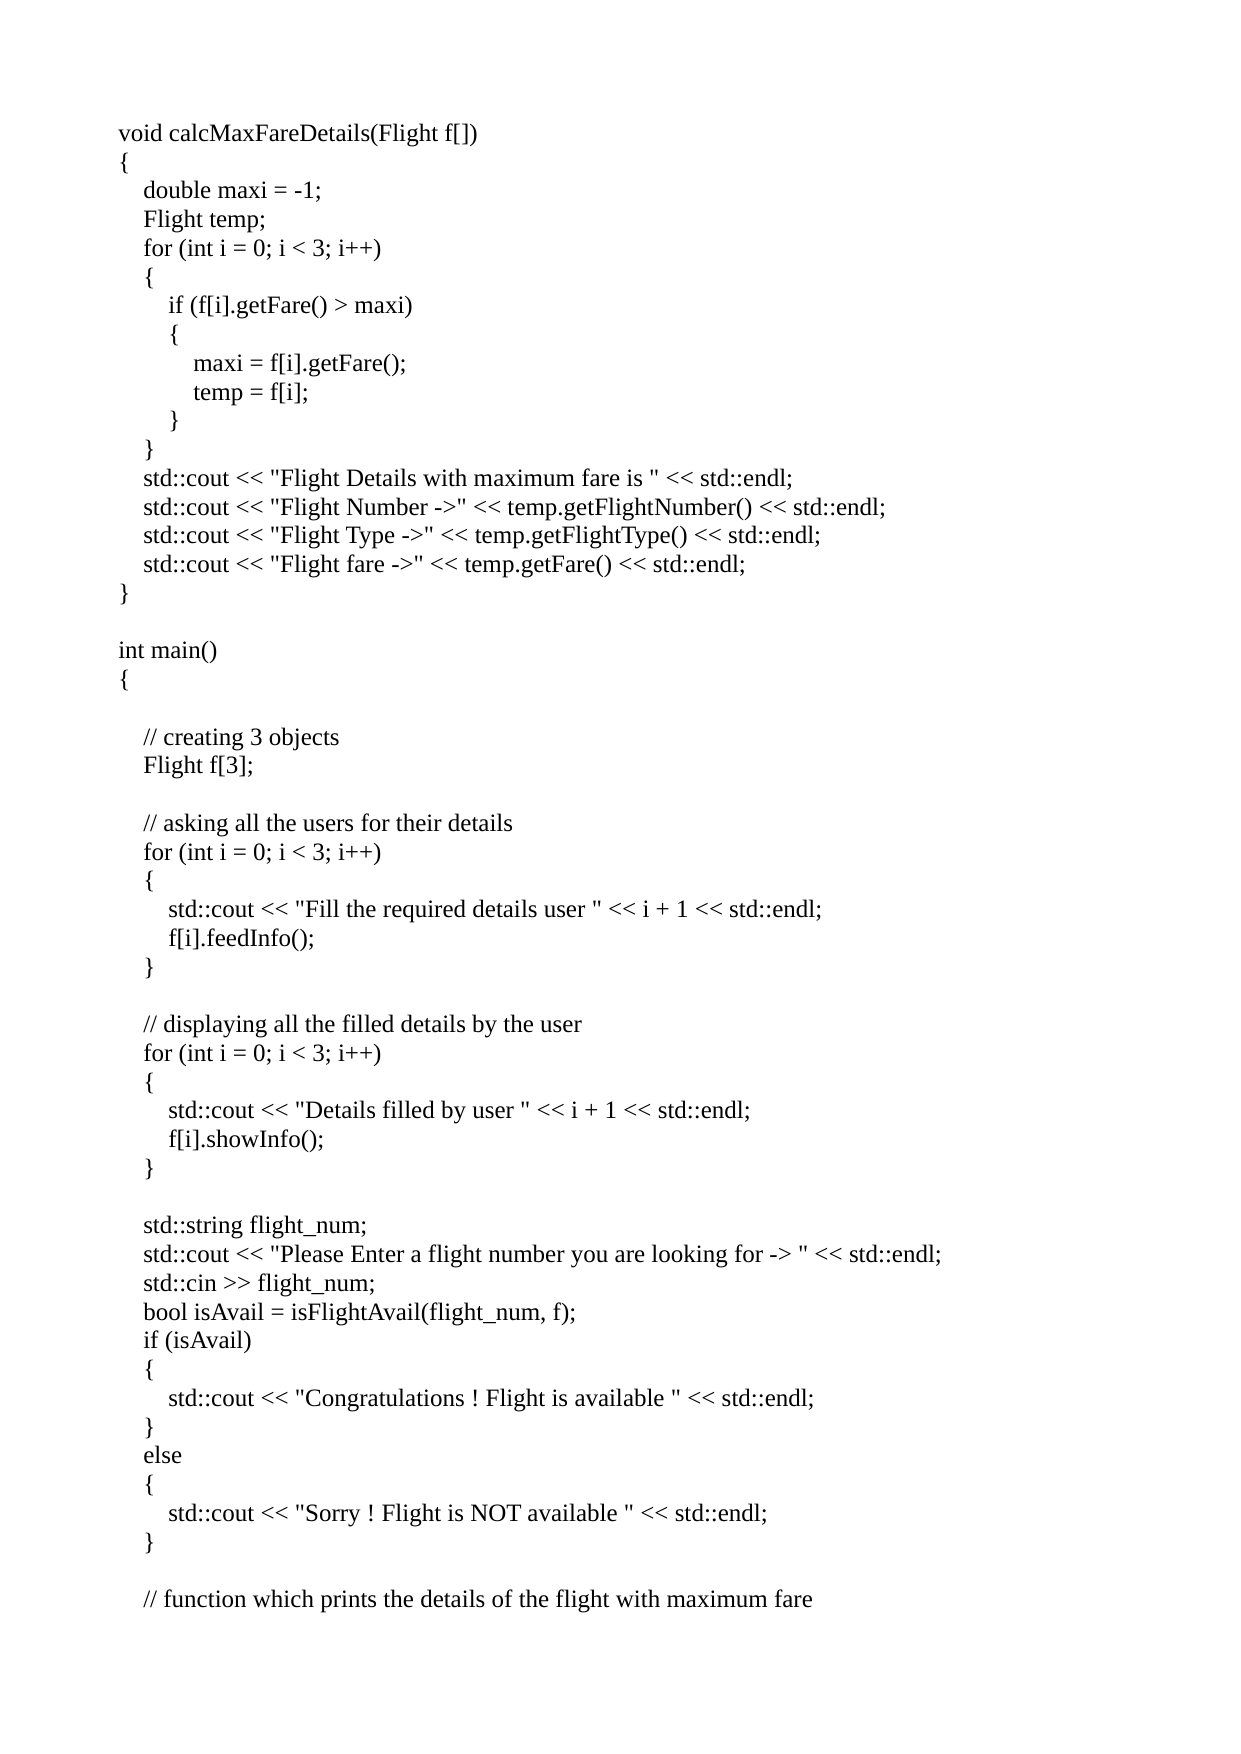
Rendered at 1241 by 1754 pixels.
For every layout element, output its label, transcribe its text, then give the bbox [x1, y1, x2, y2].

text } [118, 1527, 1122, 1556]
text double maxi = -1; [118, 176, 1122, 204]
text { [118, 1469, 1122, 1498]
text // function which prints the details of the flight with maximum fare [118, 1584, 1122, 1613]
text std::cin >> flight_num; [118, 1268, 1122, 1297]
text { [118, 664, 1122, 693]
text std::cout << "Sorry ! Flight is NOT available " << std::endl; [118, 1498, 1122, 1527]
text for (int i = 0; i < 3; i++) [118, 1038, 1122, 1067]
text { [118, 1067, 1122, 1096]
text std::cout << "Flight Details with maximum fare is " << std::endl; [118, 463, 1122, 492]
text std::string flight_num; [118, 1211, 1122, 1239]
text std::cout << "Fill the required details user " << i + 1 << std::endl; [118, 894, 1122, 923]
text { [118, 1354, 1122, 1383]
text } [118, 1153, 1122, 1182]
text Flight f[3]; [118, 751, 1122, 779]
text std::cout << "Details filled by user " << i + 1 << std::endl; [118, 1096, 1122, 1124]
text // displaying all the filled details by the user [118, 1009, 1122, 1038]
text std::cout << "Please Enter a flight number you are looking for -> " << std::endl; [118, 1239, 1122, 1268]
text else [118, 1441, 1122, 1469]
text std::cout << "Flight fare ->" << temp.getFare() << std::endl; [118, 549, 1122, 578]
text temp = f[i]; [118, 377, 1122, 406]
text } [118, 1412, 1122, 1441]
text if (f[i].getFare() > maxi) [118, 291, 1122, 319]
text { [118, 262, 1122, 291]
text std::cout << "Flight Number ->" << temp.getFlightNumber() << std::endl; [118, 492, 1122, 521]
text std::cout << "Congratulations ! Flight is available " << std::endl; [118, 1383, 1122, 1412]
text void calcMaxFareDetails(Flight f[]) [118, 118, 1122, 147]
text { [118, 147, 1122, 176]
text if (isAvail) [118, 1326, 1122, 1354]
text Flight temp; [118, 204, 1122, 233]
text maxi = f[i].getFare(); [118, 348, 1122, 377]
text f[i].showInfo(); [118, 1124, 1122, 1153]
text for (int i = 0; i < 3; i++) [118, 233, 1122, 262]
text // creating 3 objects [118, 722, 1122, 751]
text } [118, 434, 1122, 463]
text { [118, 866, 1122, 894]
text bool isAvail = isFlightAvail(flight_num, f); [118, 1297, 1122, 1326]
text } [118, 952, 1122, 981]
text int main() [118, 636, 1122, 664]
text } [118, 578, 1122, 607]
text // asking all the users for their details [118, 808, 1122, 837]
text { [118, 319, 1122, 348]
text f[i].feedInfo(); [118, 923, 1122, 952]
text std::cout << "Flight Type ->" << temp.getFlightType() << std::endl; [118, 521, 1122, 549]
text for (int i = 0; i < 3; i++) [118, 837, 1122, 866]
text } [118, 406, 1122, 434]
